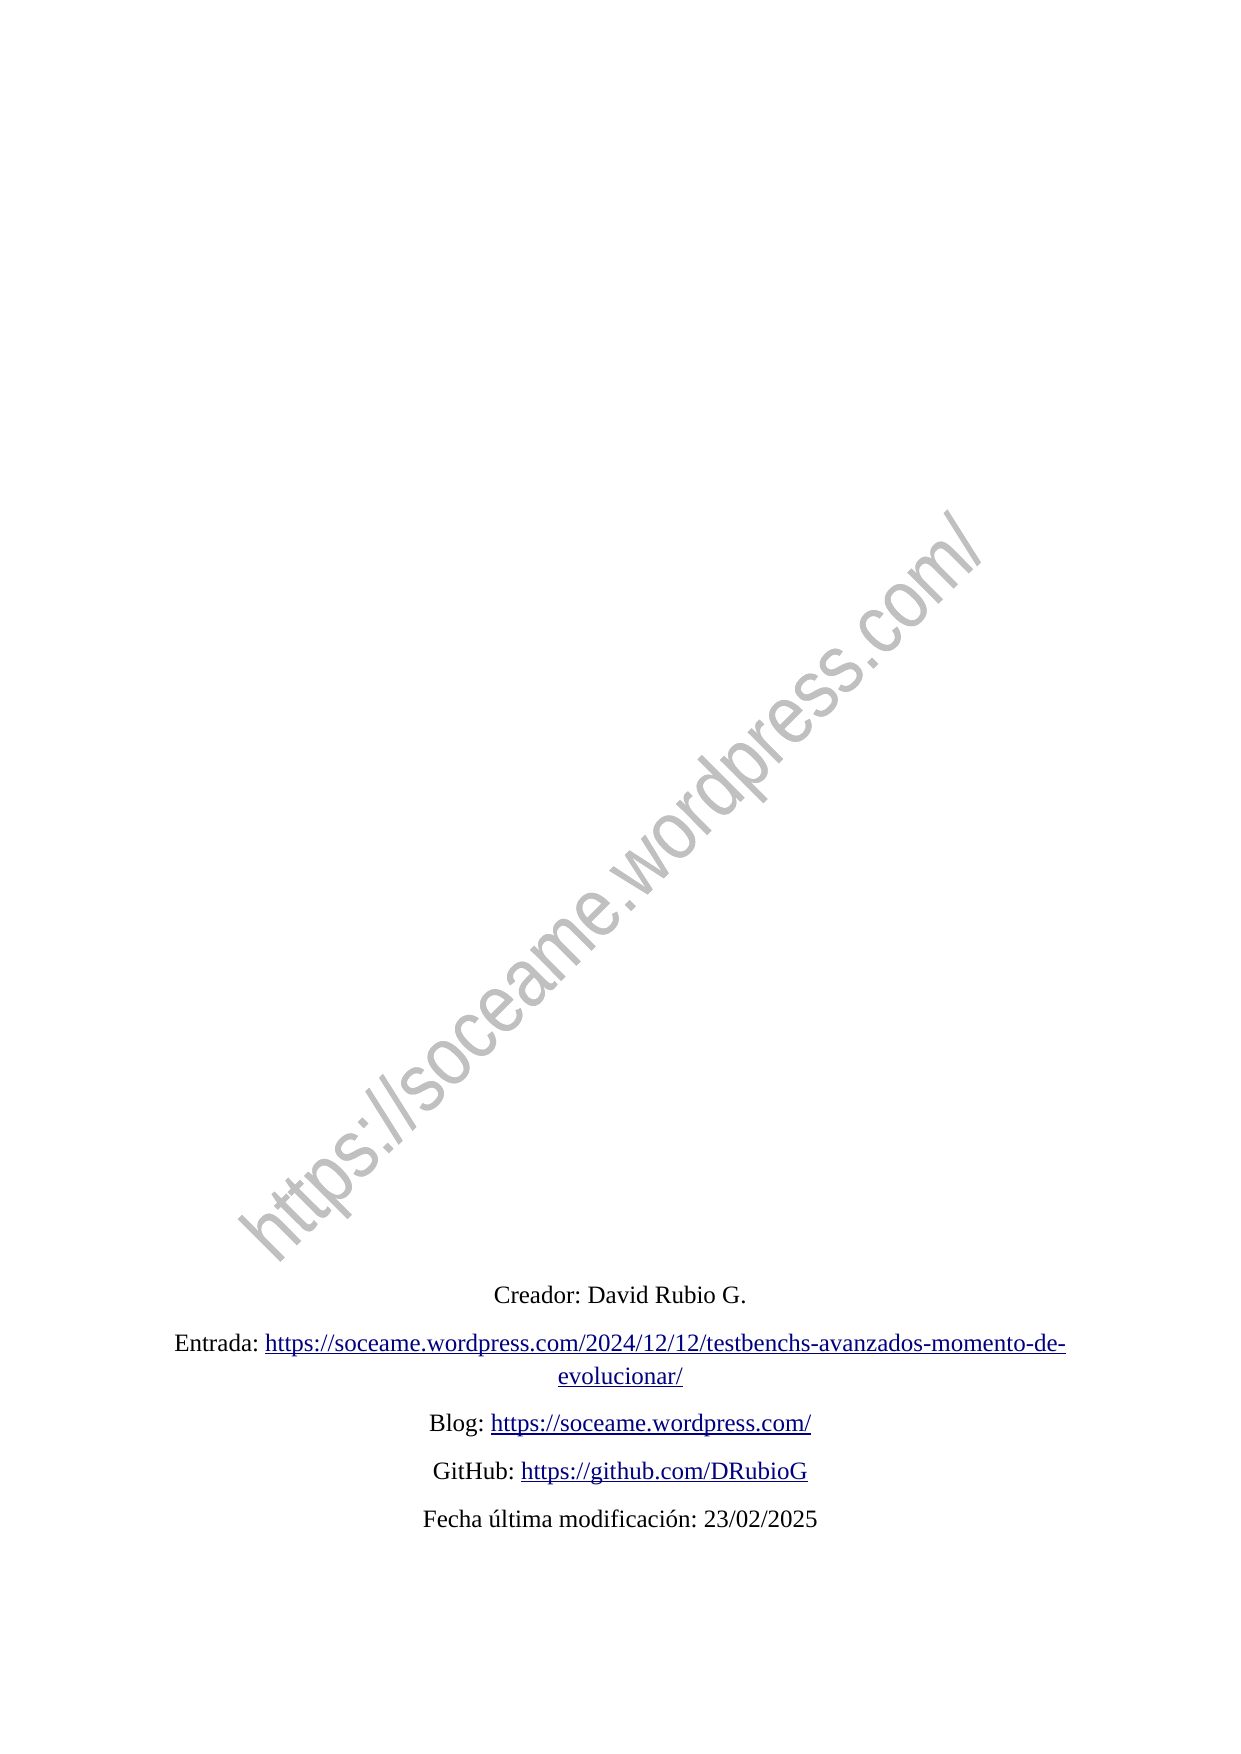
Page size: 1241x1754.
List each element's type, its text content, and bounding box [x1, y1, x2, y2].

text Entrada: https://soceame.wordpress.com/2024/12/12/testbenchs-avanzados-momento-de-evolucionar/ [118, 1328, 1122, 1389]
text GitHub: https://github.com/DRubioG [118, 1456, 1122, 1485]
text Creador: David Rubio G. [118, 1280, 1122, 1309]
text Fecha última modificación: 23/02/2025 [118, 1504, 1122, 1532]
text Blog: https://soceame.wordpress.com/ [118, 1408, 1122, 1437]
